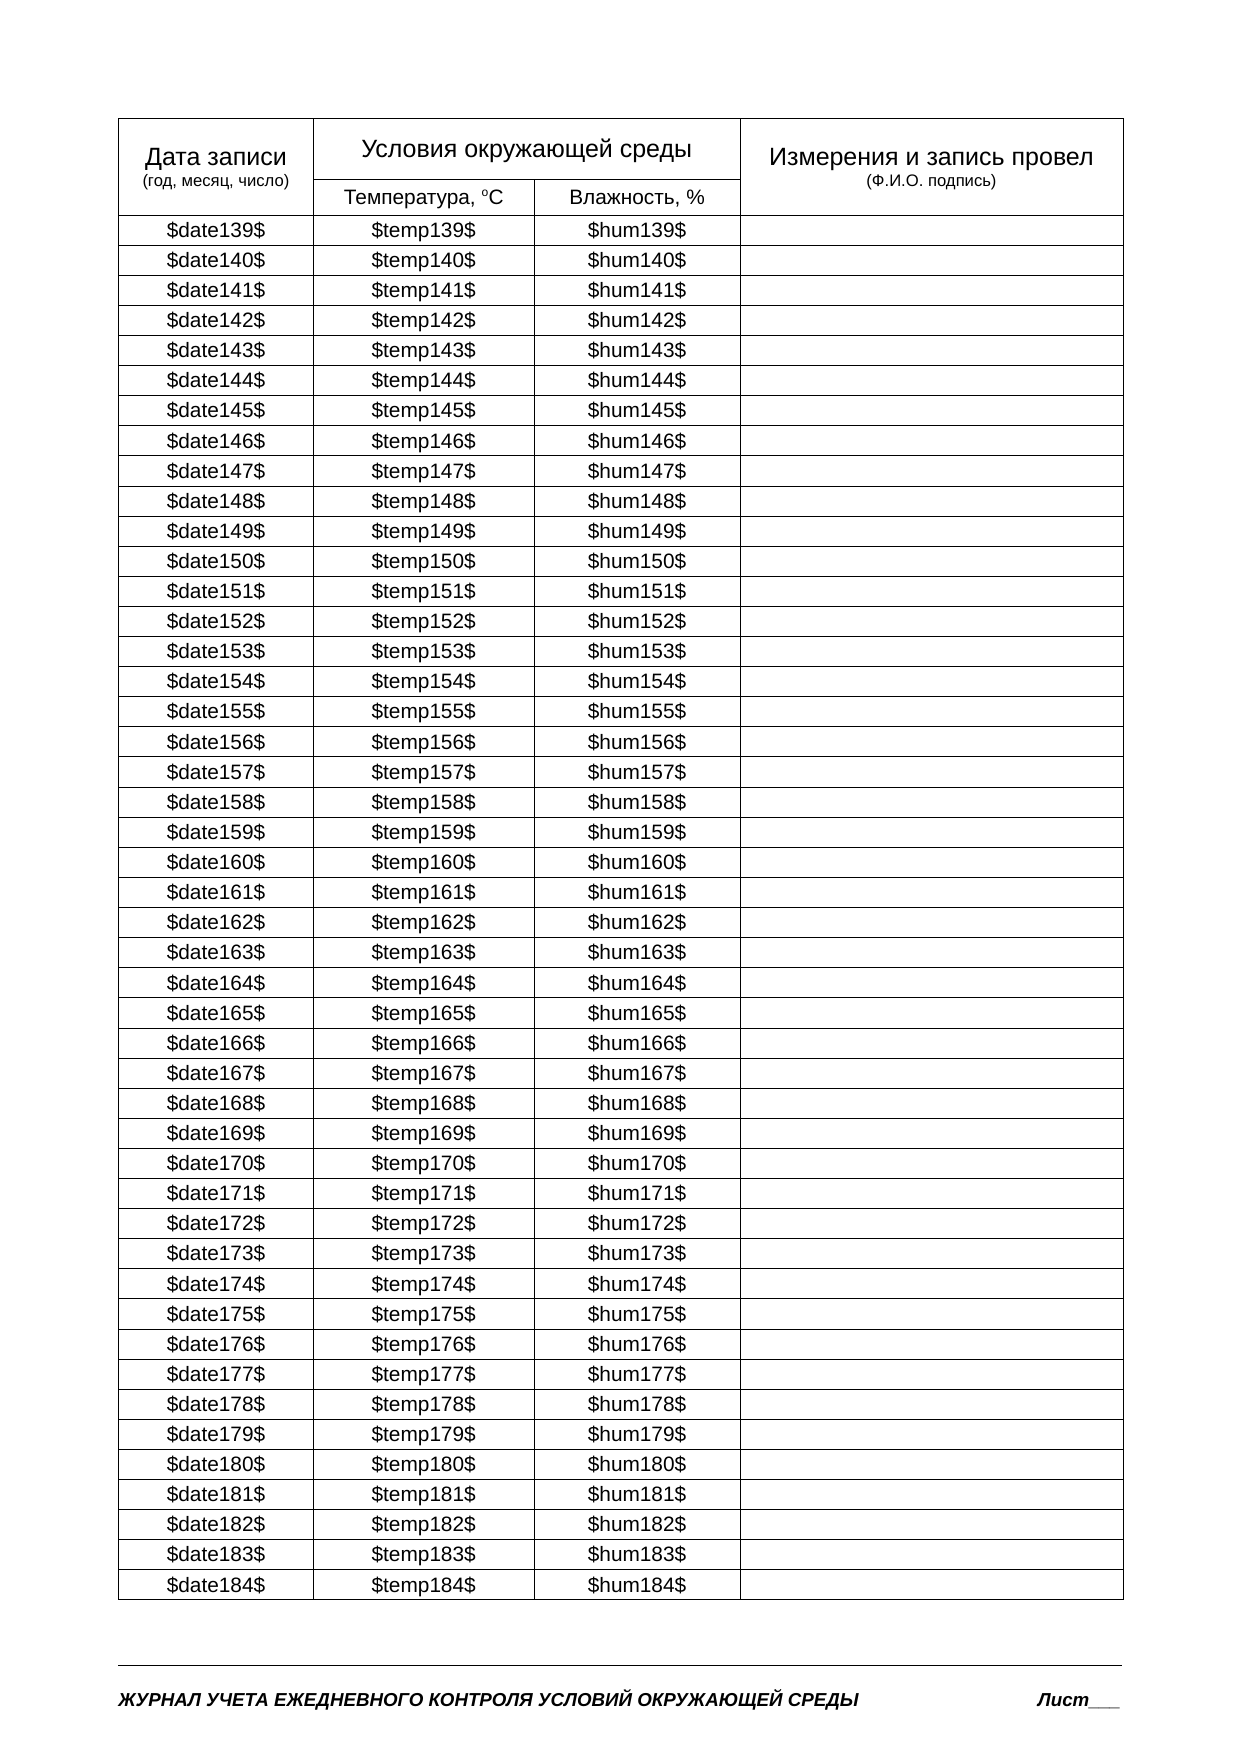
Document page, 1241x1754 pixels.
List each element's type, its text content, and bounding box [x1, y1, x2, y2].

table_cell $hum154$ [535, 667, 740, 696]
table_cell [741, 878, 1123, 907]
table_cell $date156$ [119, 727, 313, 756]
table_cell $temp162$ [314, 908, 534, 937]
table_cell [741, 998, 1123, 1027]
table_cell $hum182$ [535, 1510, 740, 1539]
table_cell $date182$ [119, 1510, 313, 1539]
table_cell $hum143$ [535, 336, 740, 365]
table_cell $temp142$ [314, 306, 534, 335]
table_cell [741, 336, 1123, 365]
table_cell $date184$ [119, 1570, 313, 1599]
table_cell $date140$ [119, 246, 313, 275]
table_cell $date173$ [119, 1239, 313, 1268]
table_cell [741, 396, 1123, 425]
table_cell $temp153$ [314, 637, 534, 666]
table_cell $temp146$ [314, 426, 534, 455]
table_cell [741, 1239, 1123, 1268]
table_cell $date162$ [119, 908, 313, 937]
table_cell [741, 1450, 1123, 1479]
table_cell $temp160$ [314, 848, 534, 877]
table_cell [741, 848, 1123, 877]
table_cell $temp164$ [314, 968, 534, 997]
table_cell $date174$ [119, 1269, 313, 1298]
table_cell $date157$ [119, 757, 313, 787]
table_cell $temp183$ [314, 1540, 534, 1569]
table_cell [741, 818, 1123, 847]
table_cell $hum181$ [535, 1480, 740, 1509]
table_cell [741, 607, 1123, 636]
table_cell $temp181$ [314, 1480, 534, 1509]
table_cell $date171$ [119, 1179, 313, 1208]
table_cell $temp171$ [314, 1179, 534, 1208]
table_cell $date142$ [119, 306, 313, 335]
table_cell $temp155$ [314, 697, 534, 726]
table_cell $temp159$ [314, 818, 534, 847]
table_cell [741, 697, 1123, 726]
table_cell $date158$ [119, 788, 313, 817]
table_cell [741, 637, 1123, 666]
table_cell [741, 1570, 1123, 1599]
table_cell [741, 788, 1123, 817]
table_cell $hum156$ [535, 727, 740, 756]
table_cell $temp145$ [314, 396, 534, 425]
table_header Условия окружающей среды [314, 119, 740, 179]
table_cell $hum171$ [535, 1179, 740, 1208]
table_cell $hum177$ [535, 1360, 740, 1389]
table_cell [741, 306, 1123, 335]
table_cell [741, 1059, 1123, 1088]
table_cell $temp139$ [314, 216, 534, 245]
table_cell [741, 938, 1123, 967]
table_cell $hum179$ [535, 1420, 740, 1449]
table_cell [741, 547, 1123, 576]
table_cell [741, 1360, 1123, 1389]
table_cell [741, 216, 1123, 245]
table_cell $temp157$ [314, 757, 534, 787]
table_cell $hum140$ [535, 246, 740, 275]
table_cell $hum151$ [535, 577, 740, 606]
table_cell $date139$ [119, 216, 313, 245]
table_cell $temp172$ [314, 1209, 534, 1238]
table_cell $temp147$ [314, 456, 534, 486]
table_cell $date170$ [119, 1149, 313, 1178]
table_cell [741, 366, 1123, 395]
table_cell [741, 1269, 1123, 1298]
table_cell $temp150$ [314, 547, 534, 576]
table_cell $temp149$ [314, 517, 534, 546]
table_cell $date152$ [119, 607, 313, 636]
table_cell $date148$ [119, 487, 313, 516]
table_cell $hum173$ [535, 1239, 740, 1268]
table_cell $temp154$ [314, 667, 534, 696]
table_cell $date166$ [119, 1029, 313, 1057]
table_cell $temp184$ [314, 1570, 534, 1599]
table_cell $date180$ [119, 1450, 313, 1479]
table_cell $hum158$ [535, 788, 740, 817]
table_cell $hum159$ [535, 818, 740, 847]
table_cell $date141$ [119, 276, 313, 305]
table_cell $date155$ [119, 697, 313, 726]
table_cell $hum139$ [535, 216, 740, 245]
table_cell $date179$ [119, 1420, 313, 1449]
table_cell $date177$ [119, 1360, 313, 1389]
table_cell $temp140$ [314, 246, 534, 275]
table_header Дата записи (год, месяц, число) [119, 119, 313, 214]
table_cell [741, 1089, 1123, 1118]
table_cell $date147$ [119, 456, 313, 486]
table_cell [741, 1390, 1123, 1419]
table_cell $temp177$ [314, 1360, 534, 1389]
table_cell [741, 1510, 1123, 1539]
table_cell $temp163$ [314, 938, 534, 967]
table_cell $hum163$ [535, 938, 740, 967]
table_cell $date154$ [119, 667, 313, 696]
table_cell $temp179$ [314, 1420, 534, 1449]
table_cell $date143$ [119, 336, 313, 365]
table_cell $temp169$ [314, 1119, 534, 1148]
table_cell [741, 456, 1123, 486]
table_cell $date165$ [119, 998, 313, 1027]
table_cell $temp170$ [314, 1149, 534, 1178]
table_cell $hum141$ [535, 276, 740, 305]
table_cell Влажность, % [535, 180, 740, 214]
table_header Измерения и запись провел (Ф.И.О. подпись) [741, 119, 1123, 214]
table_cell $hum160$ [535, 848, 740, 877]
table_cell $temp141$ [314, 276, 534, 305]
table_cell $hum169$ [535, 1119, 740, 1148]
table_cell $date144$ [119, 366, 313, 395]
table_cell [741, 1420, 1123, 1449]
table_cell [741, 1179, 1123, 1208]
table_cell $temp144$ [314, 366, 534, 395]
table_cell [741, 577, 1123, 606]
table_cell $temp165$ [314, 998, 534, 1027]
table_cell [741, 1299, 1123, 1328]
table_cell $temp173$ [314, 1239, 534, 1268]
table_cell $hum170$ [535, 1149, 740, 1178]
table_cell [741, 727, 1123, 756]
table_cell $hum164$ [535, 968, 740, 997]
table_cell $date169$ [119, 1119, 313, 1148]
table_cell [741, 1119, 1123, 1148]
table_cell $temp167$ [314, 1059, 534, 1088]
table_cell $temp158$ [314, 788, 534, 817]
table_cell $date168$ [119, 1089, 313, 1118]
table_cell $hum184$ [535, 1570, 740, 1599]
table_cell $date164$ [119, 968, 313, 997]
table_cell $date145$ [119, 396, 313, 425]
table_cell $temp166$ [314, 1029, 534, 1057]
table_cell $hum176$ [535, 1330, 740, 1358]
table_cell [741, 1029, 1123, 1057]
table_cell $hum152$ [535, 607, 740, 636]
table_cell $date150$ [119, 547, 313, 576]
table_cell Температура, оС [314, 180, 534, 214]
table_cell $hum183$ [535, 1540, 740, 1569]
table_cell $hum172$ [535, 1209, 740, 1238]
table_cell $hum146$ [535, 426, 740, 455]
table_cell $temp174$ [314, 1269, 534, 1298]
table_cell $temp156$ [314, 727, 534, 756]
table_cell $hum142$ [535, 306, 740, 335]
table_cell [741, 968, 1123, 997]
table_cell $temp143$ [314, 336, 534, 365]
table_cell $date178$ [119, 1390, 313, 1419]
table_cell $hum162$ [535, 908, 740, 937]
table_cell $hum165$ [535, 998, 740, 1027]
table_cell $hum149$ [535, 517, 740, 546]
table_cell $hum180$ [535, 1450, 740, 1479]
table_cell [741, 667, 1123, 696]
table_cell [741, 276, 1123, 305]
table_cell [741, 1209, 1123, 1238]
table_cell $hum168$ [535, 1089, 740, 1118]
table_cell $date167$ [119, 1059, 313, 1088]
table_cell $hum155$ [535, 697, 740, 726]
table_cell $date163$ [119, 938, 313, 967]
table_cell $hum144$ [535, 366, 740, 395]
table_cell $date175$ [119, 1299, 313, 1328]
table_cell $temp151$ [314, 577, 534, 606]
table_cell [741, 1480, 1123, 1509]
table_cell $temp178$ [314, 1390, 534, 1419]
table_cell $temp161$ [314, 878, 534, 907]
table_cell [741, 1149, 1123, 1178]
table_cell [741, 487, 1123, 516]
table_cell $date153$ [119, 637, 313, 666]
table_cell $date159$ [119, 818, 313, 847]
table_cell $date172$ [119, 1209, 313, 1238]
table_cell $temp148$ [314, 487, 534, 516]
table_cell $hum157$ [535, 757, 740, 787]
table_cell $hum167$ [535, 1059, 740, 1088]
table_cell $date183$ [119, 1540, 313, 1569]
table_cell $hum153$ [535, 637, 740, 666]
table_cell $hum150$ [535, 547, 740, 576]
table_cell [741, 908, 1123, 937]
table_cell $temp180$ [314, 1450, 534, 1479]
table_cell $date151$ [119, 577, 313, 606]
table_cell $hum178$ [535, 1390, 740, 1419]
table_cell [741, 1540, 1123, 1569]
table_cell $hum145$ [535, 396, 740, 425]
table_cell $temp182$ [314, 1510, 534, 1539]
table_cell $temp175$ [314, 1299, 534, 1328]
table_cell [741, 246, 1123, 275]
table_cell $hum174$ [535, 1269, 740, 1298]
table_cell [741, 517, 1123, 546]
table_cell [741, 757, 1123, 787]
table_cell $date161$ [119, 878, 313, 907]
table_cell $hum161$ [535, 878, 740, 907]
table_cell $date181$ [119, 1480, 313, 1509]
table_cell [741, 426, 1123, 455]
table_cell $hum175$ [535, 1299, 740, 1328]
table_cell $temp168$ [314, 1089, 534, 1118]
table_cell $date160$ [119, 848, 313, 877]
table_cell $temp176$ [314, 1330, 534, 1358]
table_cell [741, 1330, 1123, 1358]
table_cell $hum148$ [535, 487, 740, 516]
table_cell $date176$ [119, 1330, 313, 1358]
table_cell $date146$ [119, 426, 313, 455]
table_cell $temp152$ [314, 607, 534, 636]
table_cell $date149$ [119, 517, 313, 546]
table_cell $hum166$ [535, 1029, 740, 1057]
table_cell $hum147$ [535, 456, 740, 486]
